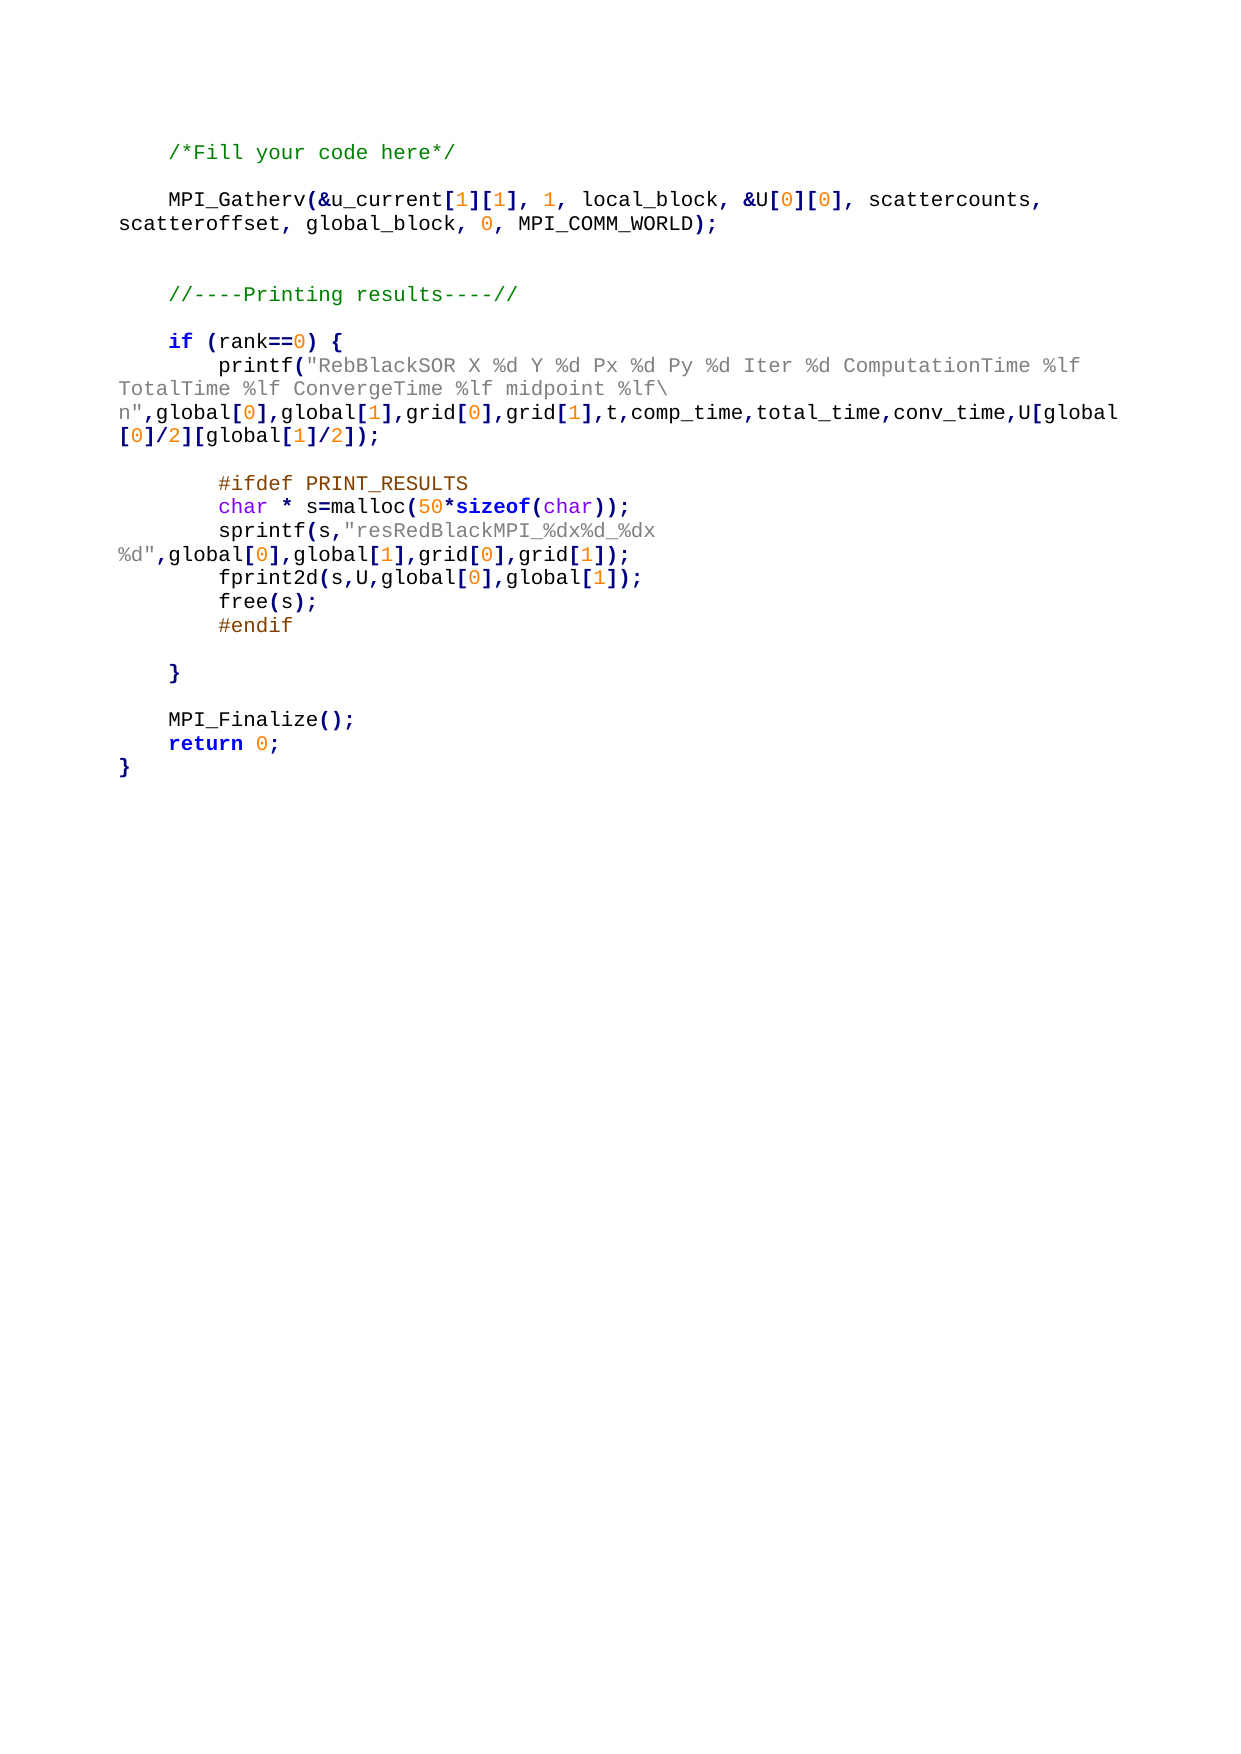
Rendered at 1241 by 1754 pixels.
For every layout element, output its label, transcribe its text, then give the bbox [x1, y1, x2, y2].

text free(s); [118, 591, 1122, 615]
text char * s=malloc(50*sizeof(char)); [118, 496, 1122, 520]
text #ifdef PRINT_RESULTS [118, 473, 1122, 496]
text if (rank==0) { [118, 331, 1122, 354]
text MPI_Gatherv(&u_current[1][1], 1, local_block, &U[0][0], scattercounts, scatteroffset, global_block, 0, MPI_COMM_WORLD); [118, 189, 1122, 236]
text #endif [118, 615, 1122, 638]
text //----Printing results----// [118, 284, 1122, 307]
text return 0; [118, 733, 1122, 757]
text MPI_Finalize(); [118, 709, 1122, 733]
text } [118, 757, 1122, 780]
text fprint2d(s,U,global[0],global[1]); [118, 567, 1122, 591]
text } [118, 662, 1122, 686]
text /*Fill your code here*/ [118, 142, 1122, 165]
text sprintf(s,"resRedBlackMPI_%dx%d_%dx%d",global[0],global[1],grid[0],grid[1]); [118, 520, 1122, 567]
text printf("RebBlackSOR X %d Y %d Px %d Py %d Iter %d ComputationTime %lf TotalTime %lf ConvergeTime %lf midpoint %lf\n",global[0],global[1],grid[0],grid[1],t,comp_time,total_time,conv_time,U[global[0]/2][global[1]/2]); [118, 354, 1122, 449]
